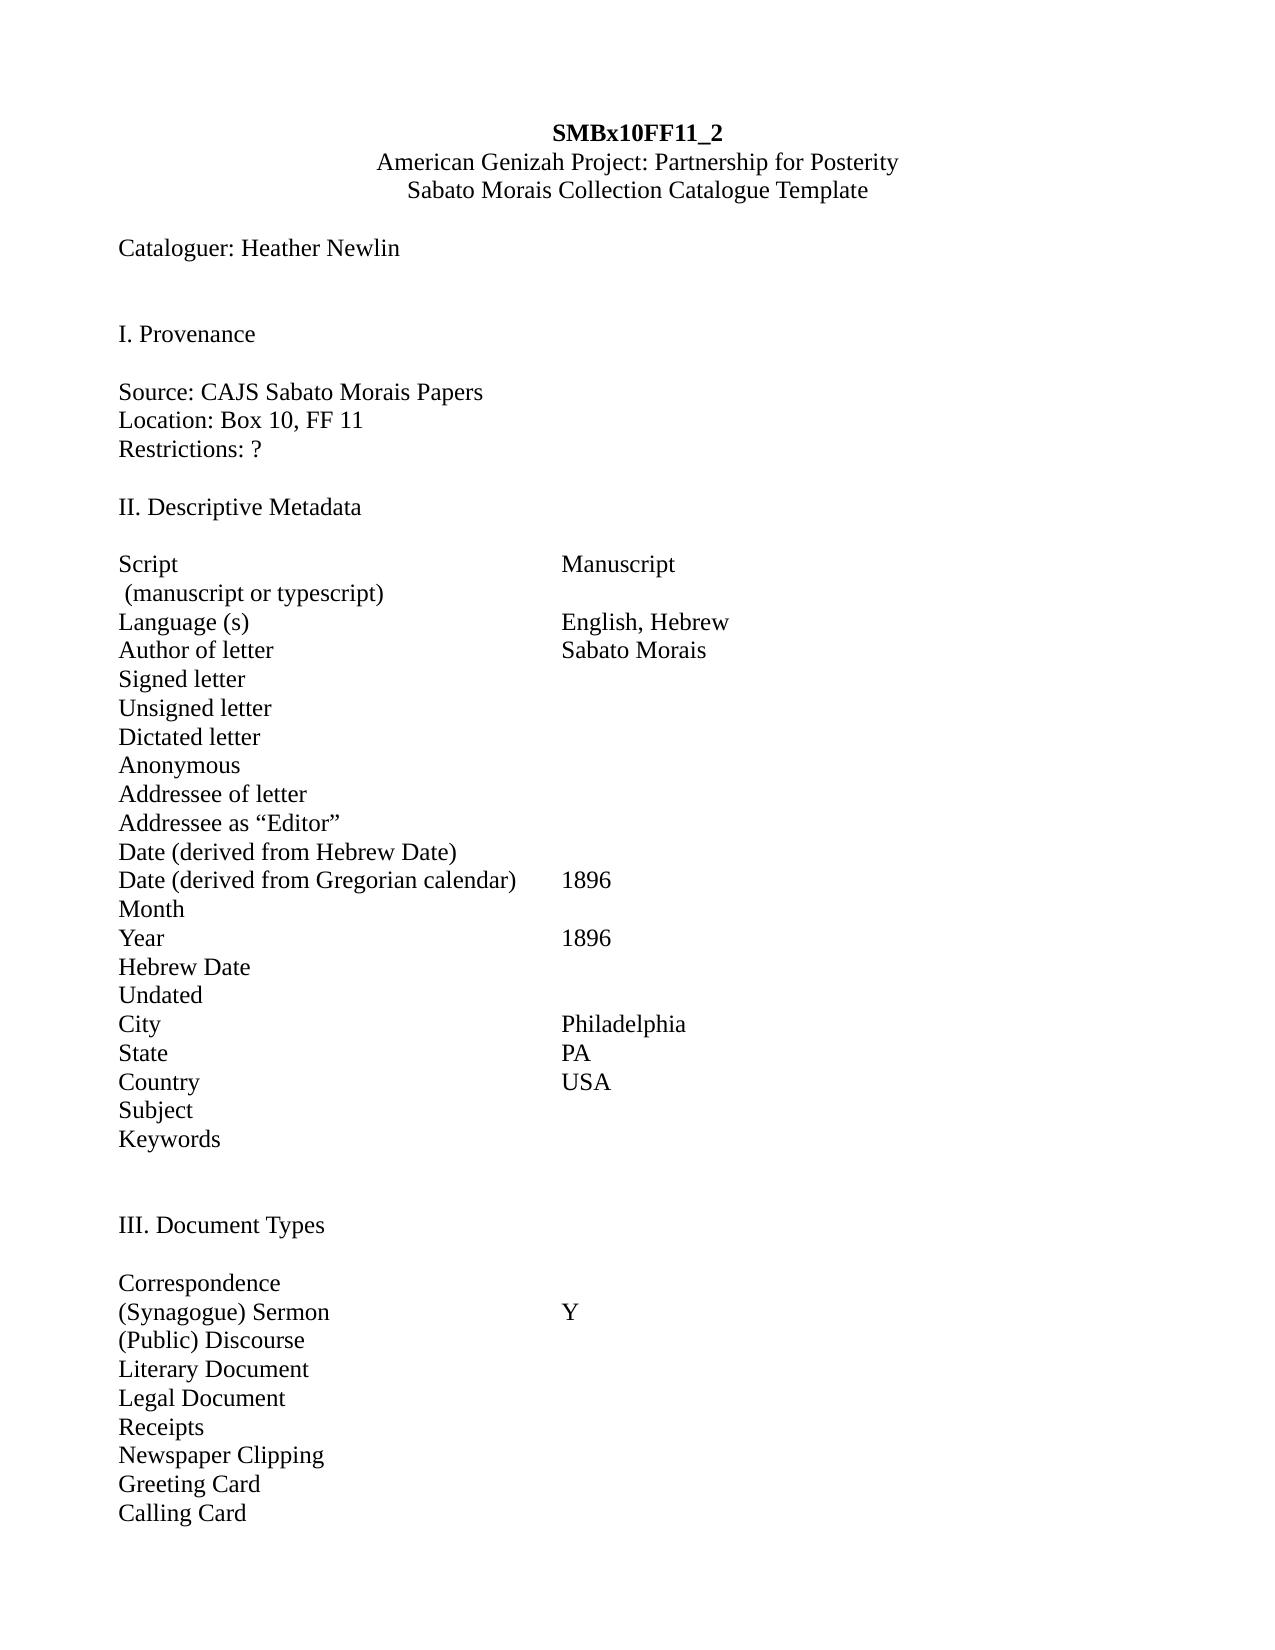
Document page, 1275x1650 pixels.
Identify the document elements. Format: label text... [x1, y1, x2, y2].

text Language (s) English, Hebrew [118, 607, 1157, 636]
text (manuscript or typescript) [118, 578, 1157, 607]
text Calling Card [118, 1498, 1157, 1527]
text Date (derived from Gregorian calendar) 1896 [118, 866, 1157, 894]
text City Philadelphia [118, 1009, 1157, 1038]
text Signed letter [118, 664, 1157, 693]
text (Synagogue) Sermon Y [118, 1297, 1157, 1326]
text Greeting Card [118, 1469, 1157, 1498]
text SMBx10FF11_2 [118, 118, 1157, 147]
text Month [118, 894, 1157, 923]
text Source: CAJS Sabato Morais Papers [118, 377, 1157, 406]
text Receipts [118, 1412, 1157, 1441]
text Script Manuscript [118, 549, 1157, 578]
text Addressee of letter [118, 779, 1157, 808]
text Cataloguer: Heather Newlin [118, 233, 1157, 262]
text (Public) Discourse [118, 1326, 1157, 1354]
text III. Document Types [118, 1211, 1157, 1239]
text Sabato Morais Collection Catalogue Template [118, 176, 1157, 204]
text Date (derived from Hebrew Date) [118, 837, 1157, 866]
text Anonymous [118, 751, 1157, 779]
text Hebrew Date [118, 952, 1157, 981]
text Restrictions: ? [118, 434, 1157, 463]
text Undated [118, 981, 1157, 1009]
text Addressee as “Editor” [118, 808, 1157, 837]
text Legal Document [118, 1383, 1157, 1412]
text Literary Document [118, 1354, 1157, 1383]
text II. Descriptive Metadata [118, 492, 1157, 521]
text Keywords [118, 1124, 1157, 1153]
text Unsigned letter [118, 693, 1157, 722]
text Subject [118, 1096, 1157, 1124]
text Correspondence [118, 1268, 1157, 1297]
text State PA [118, 1038, 1157, 1067]
text I. Provenance [118, 319, 1157, 348]
text Country USA [118, 1067, 1157, 1096]
text Dictated letter [118, 722, 1157, 751]
text Year 1896 [118, 923, 1157, 952]
text Location: Box 10, FF 11 [118, 406, 1157, 434]
text Author of letter Sabato Morais [118, 636, 1157, 664]
text Newspaper Clipping [118, 1441, 1157, 1469]
text American Genizah Project: Partnership for Posterity [118, 147, 1157, 176]
